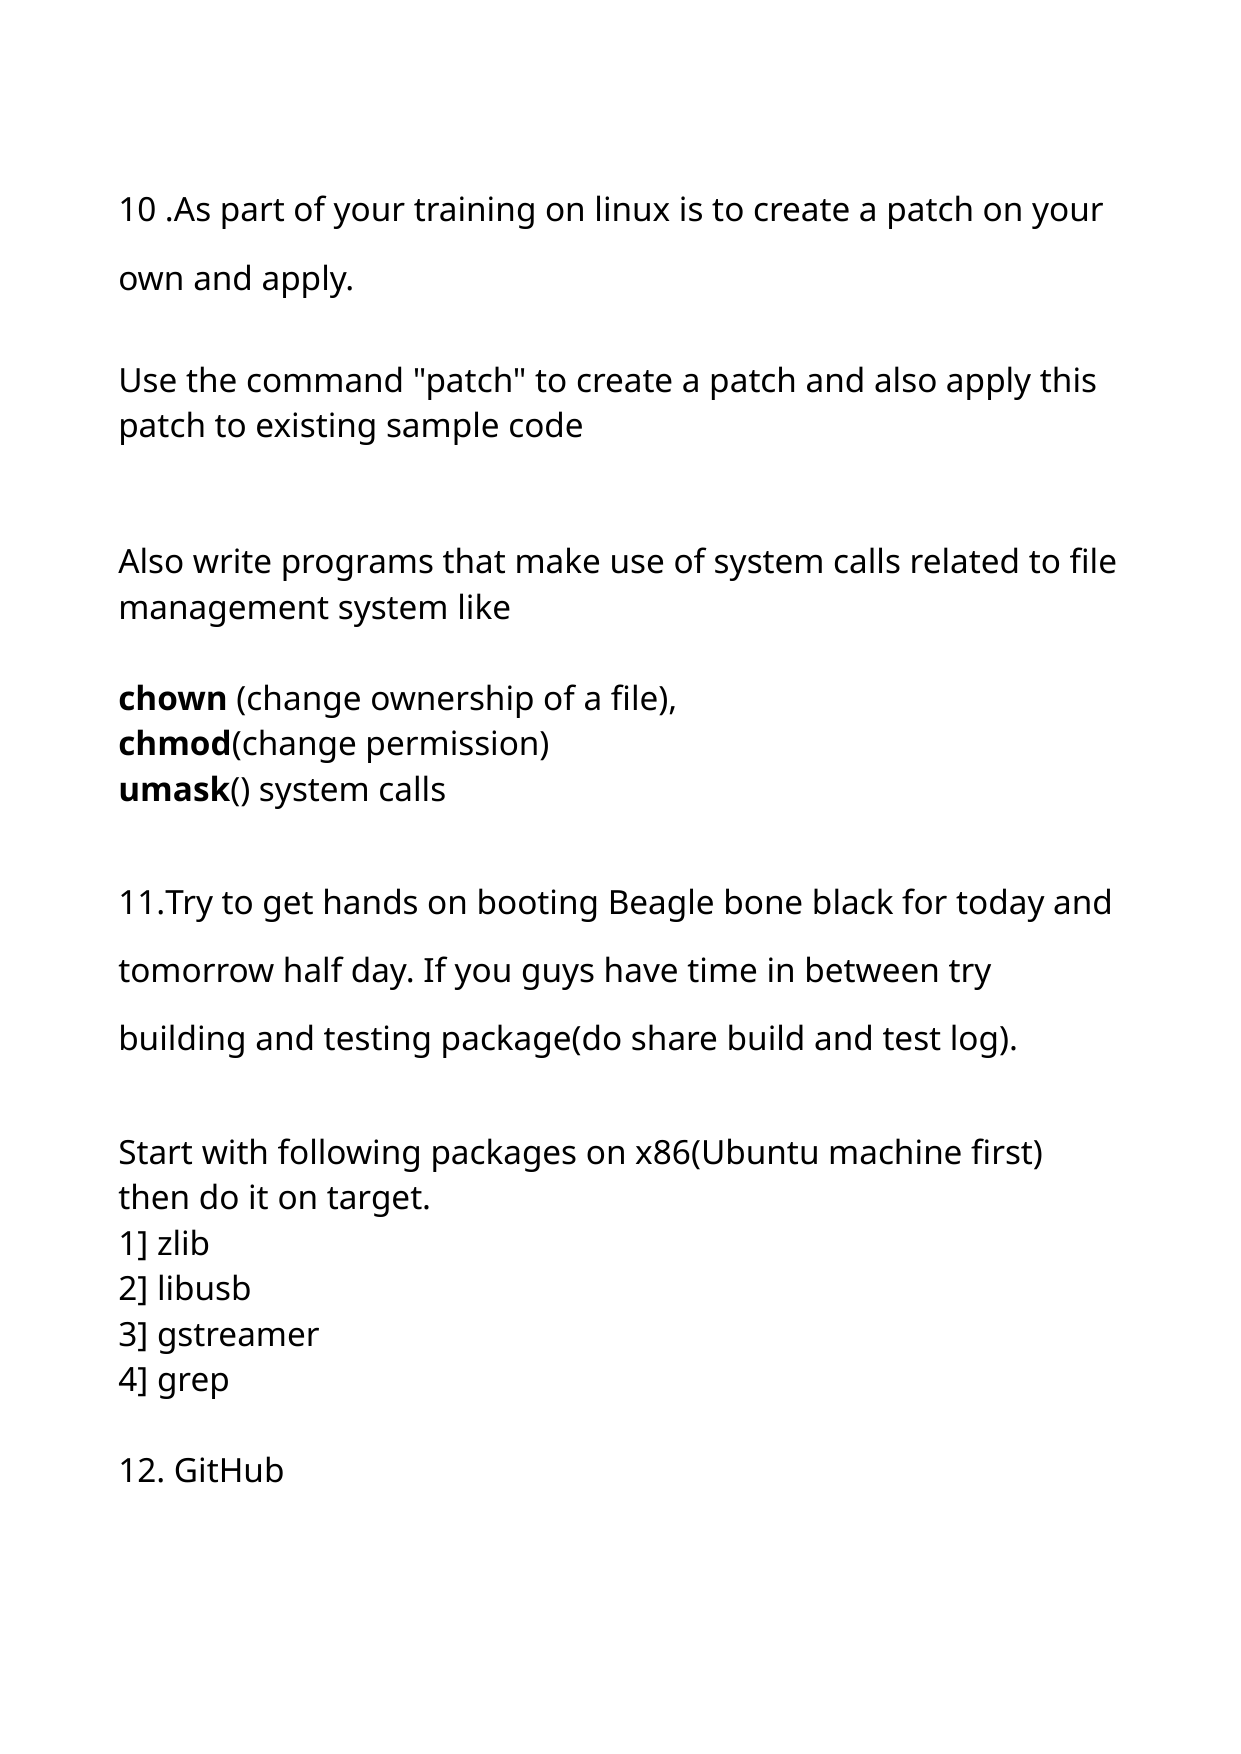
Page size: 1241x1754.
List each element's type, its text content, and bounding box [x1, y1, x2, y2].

text 12. GitHub [118, 1447, 1122, 1492]
text chown (change ownership of a file), [118, 674, 1122, 720]
text 11.Try to get hands on booting Beagle bone black for today and tomorrow half day. If you guys have time in between try building and testing package(do share build and test log). [118, 879, 1122, 1061]
text 10 .As part of your training on linux is to create a patch on your own and apply. [118, 186, 1122, 300]
text Use the command "patch" to create a patch and also apply this patch to existing sample code [118, 357, 1122, 447]
text 4] grep [118, 1356, 1122, 1401]
text Also write programs that make use of system calls related to file management system like [118, 538, 1122, 629]
text 1] zlib [118, 1219, 1122, 1265]
text Start with following packages on x86(Ubuntu machine first) then do it on target. [118, 1129, 1122, 1219]
text 2] libusb [118, 1265, 1122, 1310]
text umask() system calls [118, 765, 1122, 811]
text 3] gstreamer [118, 1310, 1122, 1356]
text chmod(change permission) [118, 720, 1122, 765]
